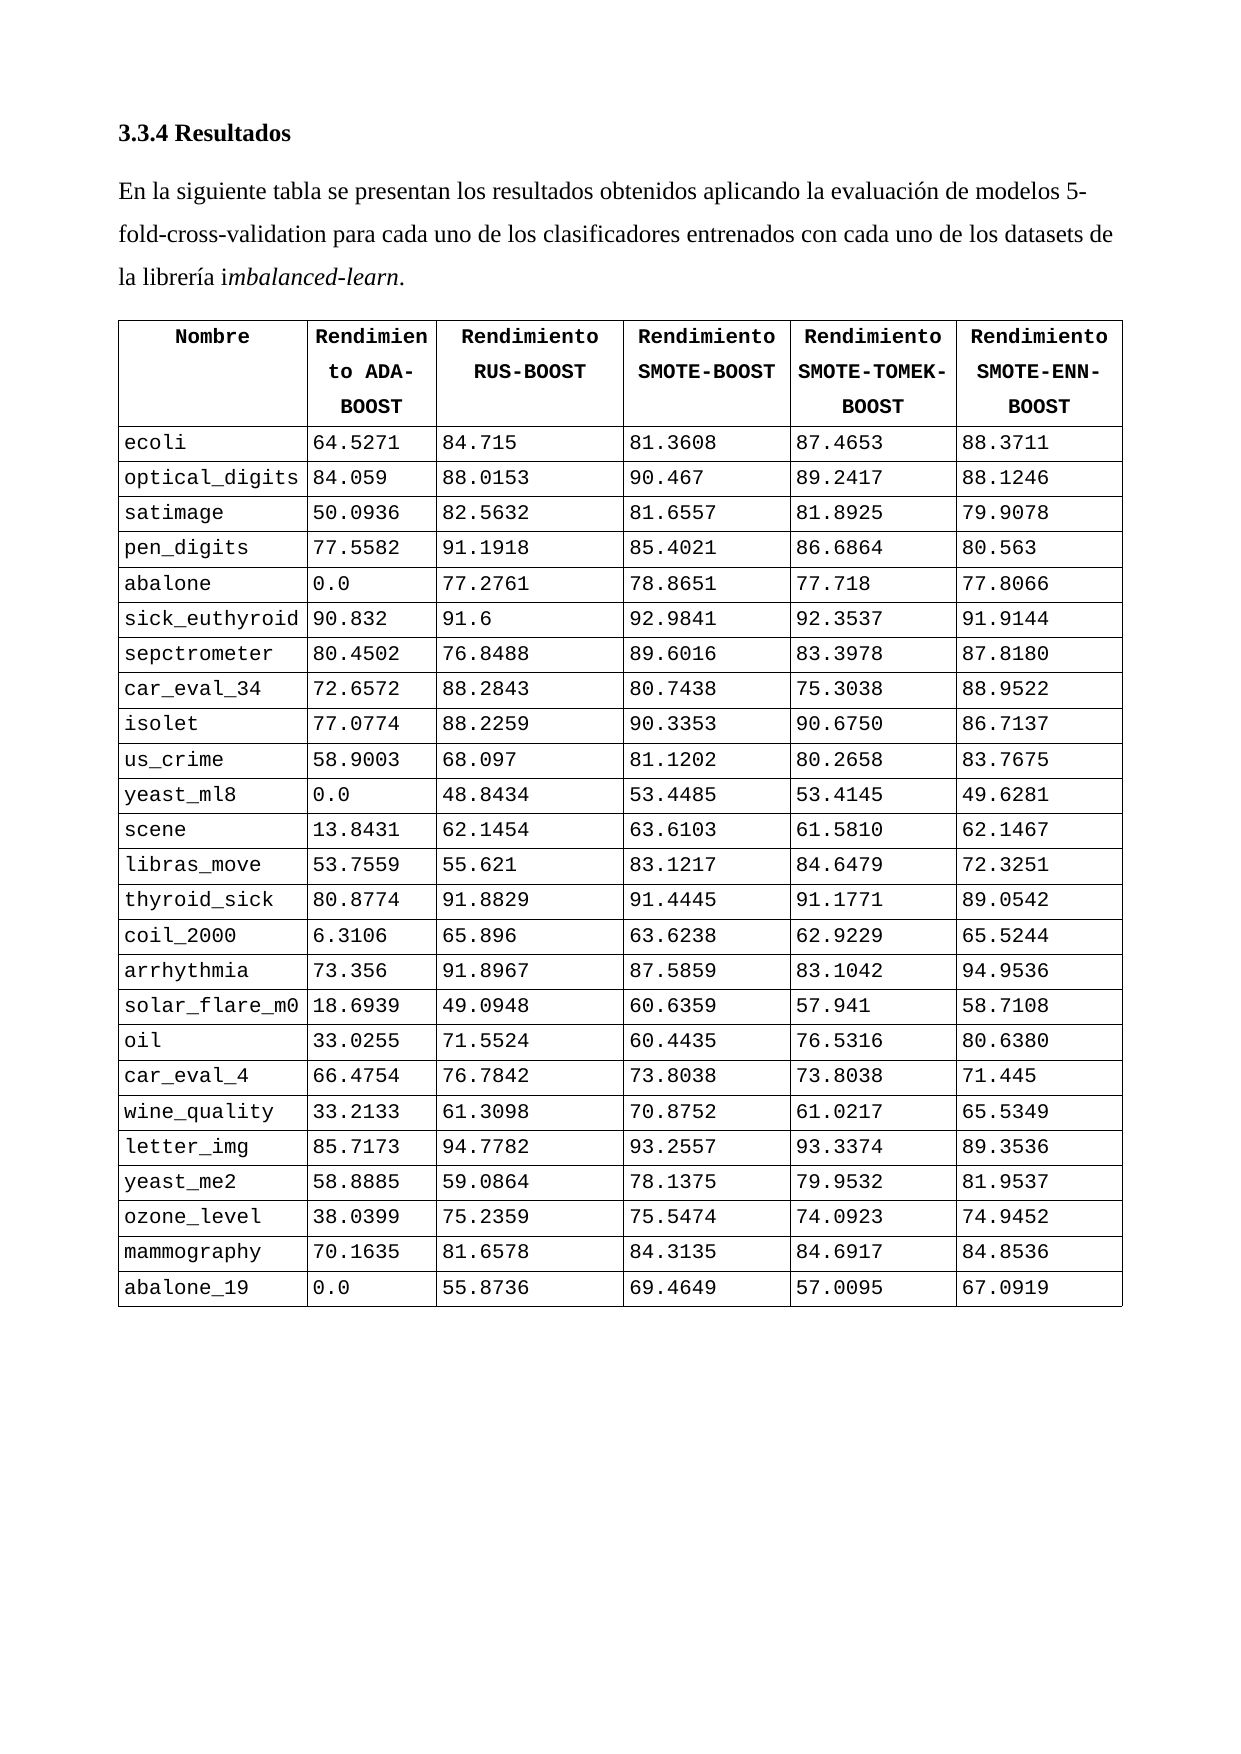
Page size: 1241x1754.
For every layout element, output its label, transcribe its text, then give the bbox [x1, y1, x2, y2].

table_cell 87.8180 [957, 638, 1122, 672]
table_cell 75.5474 [624, 1201, 790, 1236]
table_cell 91.1918 [437, 532, 623, 567]
table_cell 93.3374 [791, 1131, 956, 1165]
table_cell ozone_level [119, 1201, 307, 1236]
table_cell 91.4445 [624, 885, 790, 919]
table_cell 80.6380 [957, 1025, 1122, 1059]
table_cell 77.2761 [437, 568, 623, 602]
table_cell 88.1246 [957, 462, 1122, 496]
table_cell 80.4502 [308, 638, 436, 672]
table_cell yeast_ml8 [119, 779, 307, 813]
table_cell 55.8736 [437, 1272, 623, 1306]
table_cell ecoli [119, 427, 307, 461]
table_cell 88.2843 [437, 673, 623, 707]
table_cell 80.8774 [308, 885, 436, 919]
table_cell 61.5810 [791, 814, 956, 848]
table_cell 82.5632 [437, 497, 623, 531]
table_cell 88.3711 [957, 427, 1122, 461]
table_cell libras_move [119, 849, 307, 883]
table_cell 77.718 [791, 568, 956, 602]
table_cell 83.7675 [957, 744, 1122, 778]
table_cell 58.8885 [308, 1166, 436, 1200]
table_cell us_crime [119, 744, 307, 778]
table_cell 91.1771 [791, 885, 956, 919]
table_cell 83.3978 [791, 638, 956, 672]
table_cell car_eval_34 [119, 673, 307, 707]
table_cell 89.0542 [957, 885, 1122, 919]
table_cell 90.467 [624, 462, 790, 496]
table_cell satimage [119, 497, 307, 531]
table_cell abalone [119, 568, 307, 602]
table_cell abalone_19 [119, 1272, 307, 1306]
table_cell 67.0919 [957, 1272, 1122, 1306]
table_cell 18.6939 [308, 990, 436, 1024]
table_cell 88.0153 [437, 462, 623, 496]
table_cell 63.6103 [624, 814, 790, 848]
table_cell isolet [119, 709, 307, 743]
table_cell 48.8434 [437, 779, 623, 813]
table_cell 81.6578 [437, 1237, 623, 1271]
table_cell 81.1202 [624, 744, 790, 778]
table_cell 57.0095 [791, 1272, 956, 1306]
table_cell 91.8967 [437, 955, 623, 989]
table_cell 38.0399 [308, 1201, 436, 1236]
table_cell 80.7438 [624, 673, 790, 707]
table_cell 62.1467 [957, 814, 1122, 848]
text 3.3.4 Resultados [118, 118, 1122, 147]
table_cell 87.5859 [624, 955, 790, 989]
table_cell 61.3098 [437, 1096, 623, 1130]
table_cell 84.8536 [957, 1237, 1122, 1271]
table_cell 69.4649 [624, 1272, 790, 1306]
table_cell 33.0255 [308, 1025, 436, 1059]
table_cell 81.8925 [791, 497, 956, 531]
table_cell 76.7842 [437, 1061, 623, 1095]
table_cell 81.3608 [624, 427, 790, 461]
table_cell 77.0774 [308, 709, 436, 743]
table_cell wine_quality [119, 1096, 307, 1130]
table_cell 84.715 [437, 427, 623, 461]
table_cell thyroid_sick [119, 885, 307, 919]
table_cell 80.563 [957, 532, 1122, 567]
table_cell 78.8651 [624, 568, 790, 602]
table_cell 86.7137 [957, 709, 1122, 743]
table_cell 13.8431 [308, 814, 436, 848]
table_cell 83.1042 [791, 955, 956, 989]
table_cell car_eval_4 [119, 1061, 307, 1095]
table_cell 84.059 [308, 462, 436, 496]
table_cell 78.1375 [624, 1166, 790, 1200]
table_cell 76.8488 [437, 638, 623, 672]
table_cell 85.4021 [624, 532, 790, 567]
table_cell 60.4435 [624, 1025, 790, 1059]
table_cell 0.0 [308, 779, 436, 813]
table_cell oil [119, 1025, 307, 1059]
table_cell 80.2658 [791, 744, 956, 778]
table_cell 74.9452 [957, 1201, 1122, 1236]
table_cell 49.6281 [957, 779, 1122, 813]
table_cell 73.8038 [624, 1061, 790, 1095]
table_cell 73.356 [308, 955, 436, 989]
table_cell 77.8066 [957, 568, 1122, 602]
table_cell 90.832 [308, 603, 436, 637]
table_cell 72.3251 [957, 849, 1122, 883]
table_cell 92.9841 [624, 603, 790, 637]
table_cell 58.7108 [957, 990, 1122, 1024]
table_cell 70.1635 [308, 1237, 436, 1271]
table_cell 63.6238 [624, 920, 790, 954]
table_header Rendimiento SMOTE-BOOST [624, 321, 790, 426]
table_cell 50.0936 [308, 497, 436, 531]
table_cell 79.9078 [957, 497, 1122, 531]
table_cell 57.941 [791, 990, 956, 1024]
table_cell 60.6359 [624, 990, 790, 1024]
table_cell 91.8829 [437, 885, 623, 919]
table_cell 49.0948 [437, 990, 623, 1024]
table_cell 61.0217 [791, 1096, 956, 1130]
table_header Rendimiento SMOTE-ENN-BOOST [957, 321, 1122, 426]
table_cell 72.6572 [308, 673, 436, 707]
table_cell 62.9229 [791, 920, 956, 954]
table_cell scene [119, 814, 307, 848]
table_cell 87.4653 [791, 427, 956, 461]
table_cell 77.5582 [308, 532, 436, 567]
table_cell 66.4754 [308, 1061, 436, 1095]
table_cell 53.7559 [308, 849, 436, 883]
table_cell 75.2359 [437, 1201, 623, 1236]
table_cell yeast_me2 [119, 1166, 307, 1200]
table_cell 84.6479 [791, 849, 956, 883]
table_cell 93.2557 [624, 1131, 790, 1165]
table_cell 65.5349 [957, 1096, 1122, 1130]
table_cell coil_2000 [119, 920, 307, 954]
table_cell 81.6557 [624, 497, 790, 531]
table_cell 94.9536 [957, 955, 1122, 989]
table_cell 90.6750 [791, 709, 956, 743]
table_cell 91.9144 [957, 603, 1122, 637]
table_cell arrhythmia [119, 955, 307, 989]
table_cell 71.445 [957, 1061, 1122, 1095]
table_cell 73.8038 [791, 1061, 956, 1095]
table_cell 6.3106 [308, 920, 436, 954]
table_cell 89.3536 [957, 1131, 1122, 1165]
table_cell letter_img [119, 1131, 307, 1165]
table_cell 74.0923 [791, 1201, 956, 1236]
table_cell 86.6864 [791, 532, 956, 567]
table_cell 53.4145 [791, 779, 956, 813]
table_cell 79.9532 [791, 1166, 956, 1200]
table_cell 89.6016 [624, 638, 790, 672]
table_cell 83.1217 [624, 849, 790, 883]
table_cell sepctrometer [119, 638, 307, 672]
table_cell 53.4485 [624, 779, 790, 813]
table_cell 85.7173 [308, 1131, 436, 1165]
table_cell 88.2259 [437, 709, 623, 743]
table_cell mammography [119, 1237, 307, 1271]
table_cell 65.5244 [957, 920, 1122, 954]
table_cell 58.9003 [308, 744, 436, 778]
table_cell 75.3038 [791, 673, 956, 707]
table_cell 33.2133 [308, 1096, 436, 1130]
table_cell 94.7782 [437, 1131, 623, 1165]
table_cell solar_flare_m0 [119, 990, 307, 1024]
table_cell 59.0864 [437, 1166, 623, 1200]
table_header Nombre [119, 321, 307, 426]
table_cell 62.1454 [437, 814, 623, 848]
table_cell 64.5271 [308, 427, 436, 461]
table_cell 65.896 [437, 920, 623, 954]
table_cell 81.9537 [957, 1166, 1122, 1200]
table_cell 55.621 [437, 849, 623, 883]
table_header Rendimiento RUS-BOOST [437, 321, 623, 426]
table_cell 88.9522 [957, 673, 1122, 707]
table_cell 89.2417 [791, 462, 956, 496]
text En la siguiente tabla se presentan los resultados obtenidos aplicando la evaluación de modelos 5-fold-cross-validation para cada uno de los clasificadores entrenados con cada uno de los datasets de la librería imbalanced-learn. [118, 176, 1122, 291]
table_cell 90.3353 [624, 709, 790, 743]
table_cell 91.6 [437, 603, 623, 637]
table_cell sick_euthyroid [119, 603, 307, 637]
table_cell optical_digits [119, 462, 307, 496]
table_cell 76.5316 [791, 1025, 956, 1059]
table_cell pen_digits [119, 532, 307, 567]
table_cell 70.8752 [624, 1096, 790, 1130]
table_cell 0.0 [308, 1272, 436, 1306]
table_header Rendimiento SMOTE-TOMEK-BOOST [791, 321, 956, 426]
table_cell 0.0 [308, 568, 436, 602]
table_cell 84.6917 [791, 1237, 956, 1271]
table_cell 84.3135 [624, 1237, 790, 1271]
table_cell 92.3537 [791, 603, 956, 637]
table_header Rendimiento ADA-BOOST [308, 321, 436, 426]
table_cell 68.097 [437, 744, 623, 778]
table_cell 71.5524 [437, 1025, 623, 1059]
